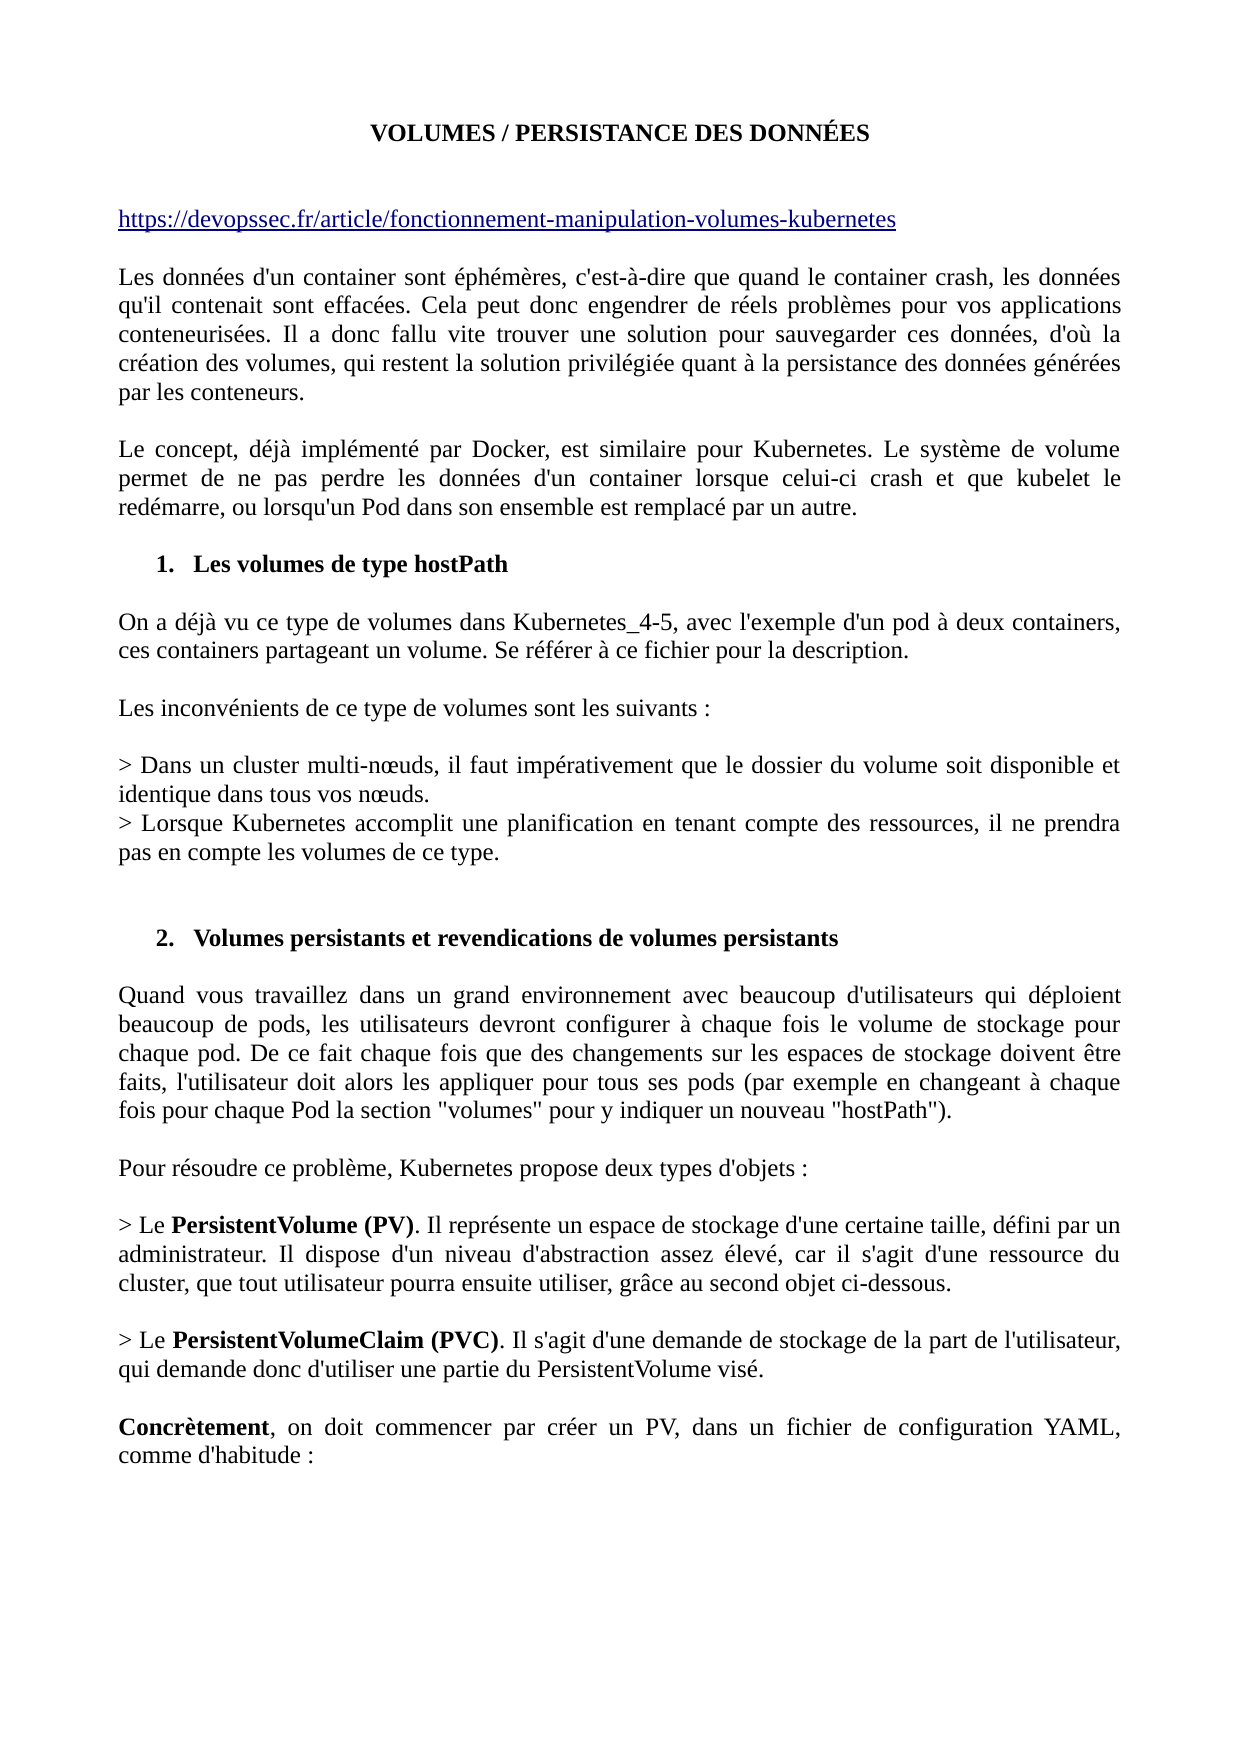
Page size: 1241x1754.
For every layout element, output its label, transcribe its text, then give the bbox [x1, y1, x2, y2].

text > Le PersistentVolume (PV). Il représente un espace de stockage d'une certaine taille, défini par un administrateur. Il dispose d'un niveau d'abstraction assez élevé, car il s'agit d'une ressource du cluster, que tout utilisateur pourra ensuite utiliser, grâce au second objet ci-dessous. [118, 1211, 1122, 1297]
text Quand vous travaillez dans un grand environnement avec beaucoup d'utilisateurs qui déploient beaucoup de pods, les utilisateurs devront configurer à chaque fois le volume de stockage pour chaque pod. De ce fait chaque fois que des changements sur les espaces de stockage doivent être faits, l'utilisateur doit alors les appliquer pour tous ses pods (par exemple en changeant à chaque fois pour chaque Pod la section "volumes" pour y indiquer un nouveau "hostPath"). [118, 981, 1122, 1124]
text Concrètement, on doit commencer par créer un PV, dans un fichier de configuration YAML, comme d'habitude : [118, 1412, 1122, 1469]
text > Lorsque Kubernetes accomplit une planification en tenant compte des ressources, il ne prendra pas en compte les volumes de ce type. [118, 808, 1122, 866]
text > Le PersistentVolumeClaim (PVC). Il s'agit d'une demande de stockage de la part de l'utilisateur, qui demande donc d'utiliser une partie du PersistentVolume visé. [118, 1326, 1122, 1383]
text VOLUMES / PERSISTANCE DES DONNÉES [118, 118, 1122, 147]
text Les données d'un container sont éphémères, c'est-à-dire que quand le container crash, les données qu'il contenait sont effacées. Cela peut donc engendrer de réels problèmes pour vos applications conteneurisées. Il a donc fallu vite trouver une solution pour sauvegarder ces données, d'où la création des volumes, qui restent la solution privilégiée quant à la persistance des données générées par les conteneurs. [118, 262, 1122, 406]
list Volumes persistants et revendications de volumes persistants [156, 923, 1122, 952]
text Pour résoudre ce problème, Kubernetes propose deux types d'objets : [118, 1153, 1122, 1182]
text https://devopssec.fr/article/fonctionnement-manipulation-volumes-kubernetes [118, 204, 1122, 233]
list Les volumes de type hostPath [156, 549, 1122, 578]
text Les inconvénients de ce type de volumes sont les suivants : [118, 693, 1122, 722]
text > Dans un cluster multi-nœuds, il faut impérativement que le dossier du volume soit disponible et identique dans tous vos nœuds. [118, 751, 1122, 808]
text Le concept, déjà implémenté par Docker, est similaire pour Kubernetes. Le système de volume permet de ne pas perdre les données d'un container lorsque celui-ci crash et que kubelet le redémarre, ou lorsqu'un Pod dans son ensemble est remplacé par un autre. [118, 434, 1122, 521]
text On a déjà vu ce type de volumes dans Kubernetes_4-5, avec l'exemple d'un pod à deux containers, ces containers partageant un volume. Se référer à ce fichier pour la description. [118, 607, 1122, 664]
